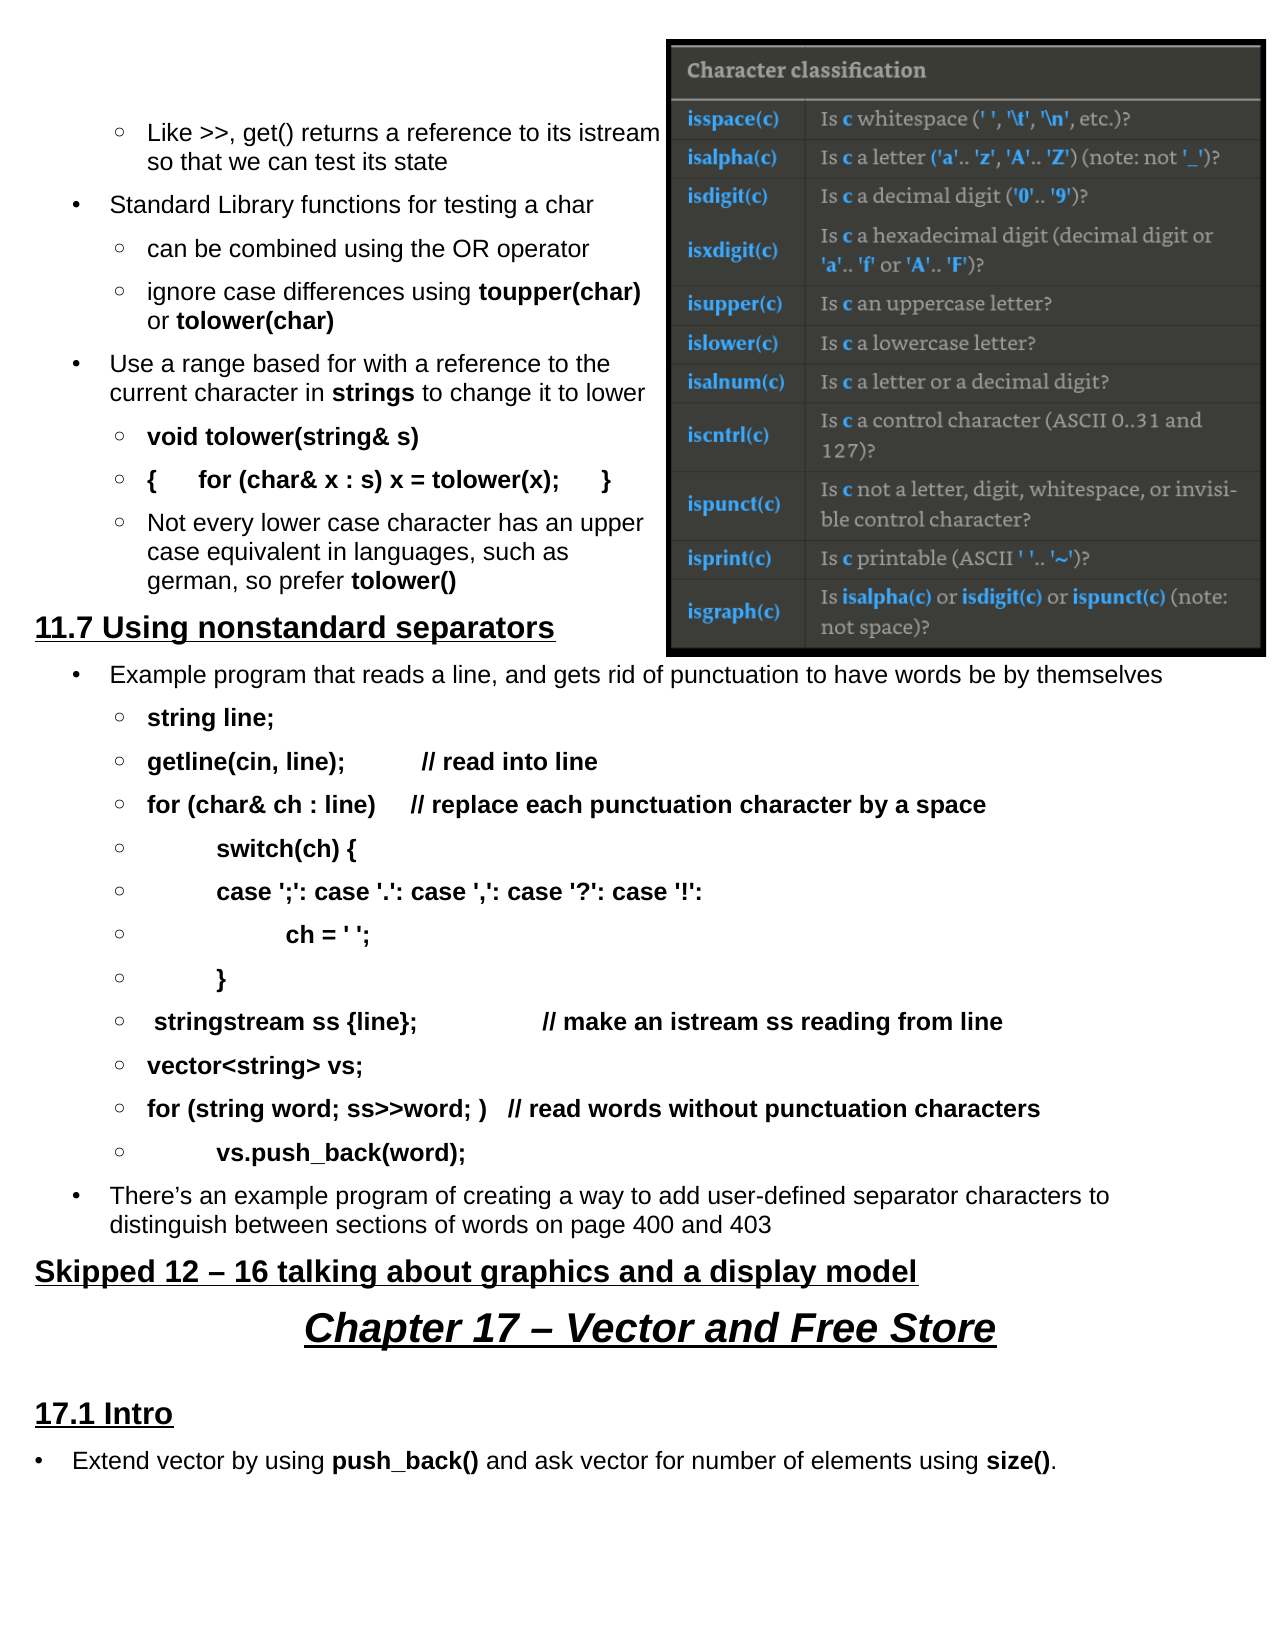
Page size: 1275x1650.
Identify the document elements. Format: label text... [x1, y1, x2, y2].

list Chapter 17 – Vector and Free Store [34, 1304, 1232, 1352]
list vector<string> vs; [109, 1051, 1232, 1080]
list ch = ' '; [109, 921, 1232, 949]
list case ';': case '.': case ',': case '?': case '!': [109, 877, 1232, 906]
list Not every lower case character has an upper case equivalent in languages, such as german, so prefer tolower() [109, 508, 666, 595]
list for (char& ch : line) // replace each punctuation character by a space [109, 790, 1232, 819]
list stringstream ss {line}; // make an istream ss reading from line [109, 1007, 1232, 1036]
picture [666, 39, 1267, 657]
list can be combined using the OR operator [109, 234, 666, 263]
list Extend vector by using push_back() and ask vector for number of elements using size(). [34, 1446, 1232, 1474]
text 11.7 Using nonstandard separators [34, 609, 666, 645]
list void tolower(string& s) [109, 422, 666, 450]
list Like >>, get() returns a reference to its istream so that we can test its state [109, 118, 666, 176]
subtitle Skipped 12 – 16 talking about graphics and a display model [34, 1253, 1232, 1289]
list Standard Library functions for testing a char [72, 190, 666, 219]
list { for (char& x : s) x = tolower(x); } [109, 465, 666, 494]
list vs.push_back(word); [109, 1138, 1232, 1167]
list switch(ch) { [109, 834, 1232, 862]
list } [109, 964, 1232, 993]
list ignore case differences using toupper(char) or tolower(char) [109, 277, 666, 335]
list getline(cin, line); // read into line [109, 747, 1232, 776]
list for (string word; ss>>word; ) // read words without punctuation characters [109, 1094, 1232, 1123]
list string line; [109, 703, 1232, 732]
subtitle 17.1 Intro [34, 1395, 1232, 1431]
list Use a range based for with a reference to the current character in strings to change it to lower [72, 349, 666, 407]
list Example program that reads a line, and gets rid of punctuation to have words be by themselves [72, 660, 1232, 689]
list There’s an example program of creating a way to add user-defined separator characters to distinguish between sections of words on page 400 and 403 [72, 1181, 1232, 1239]
